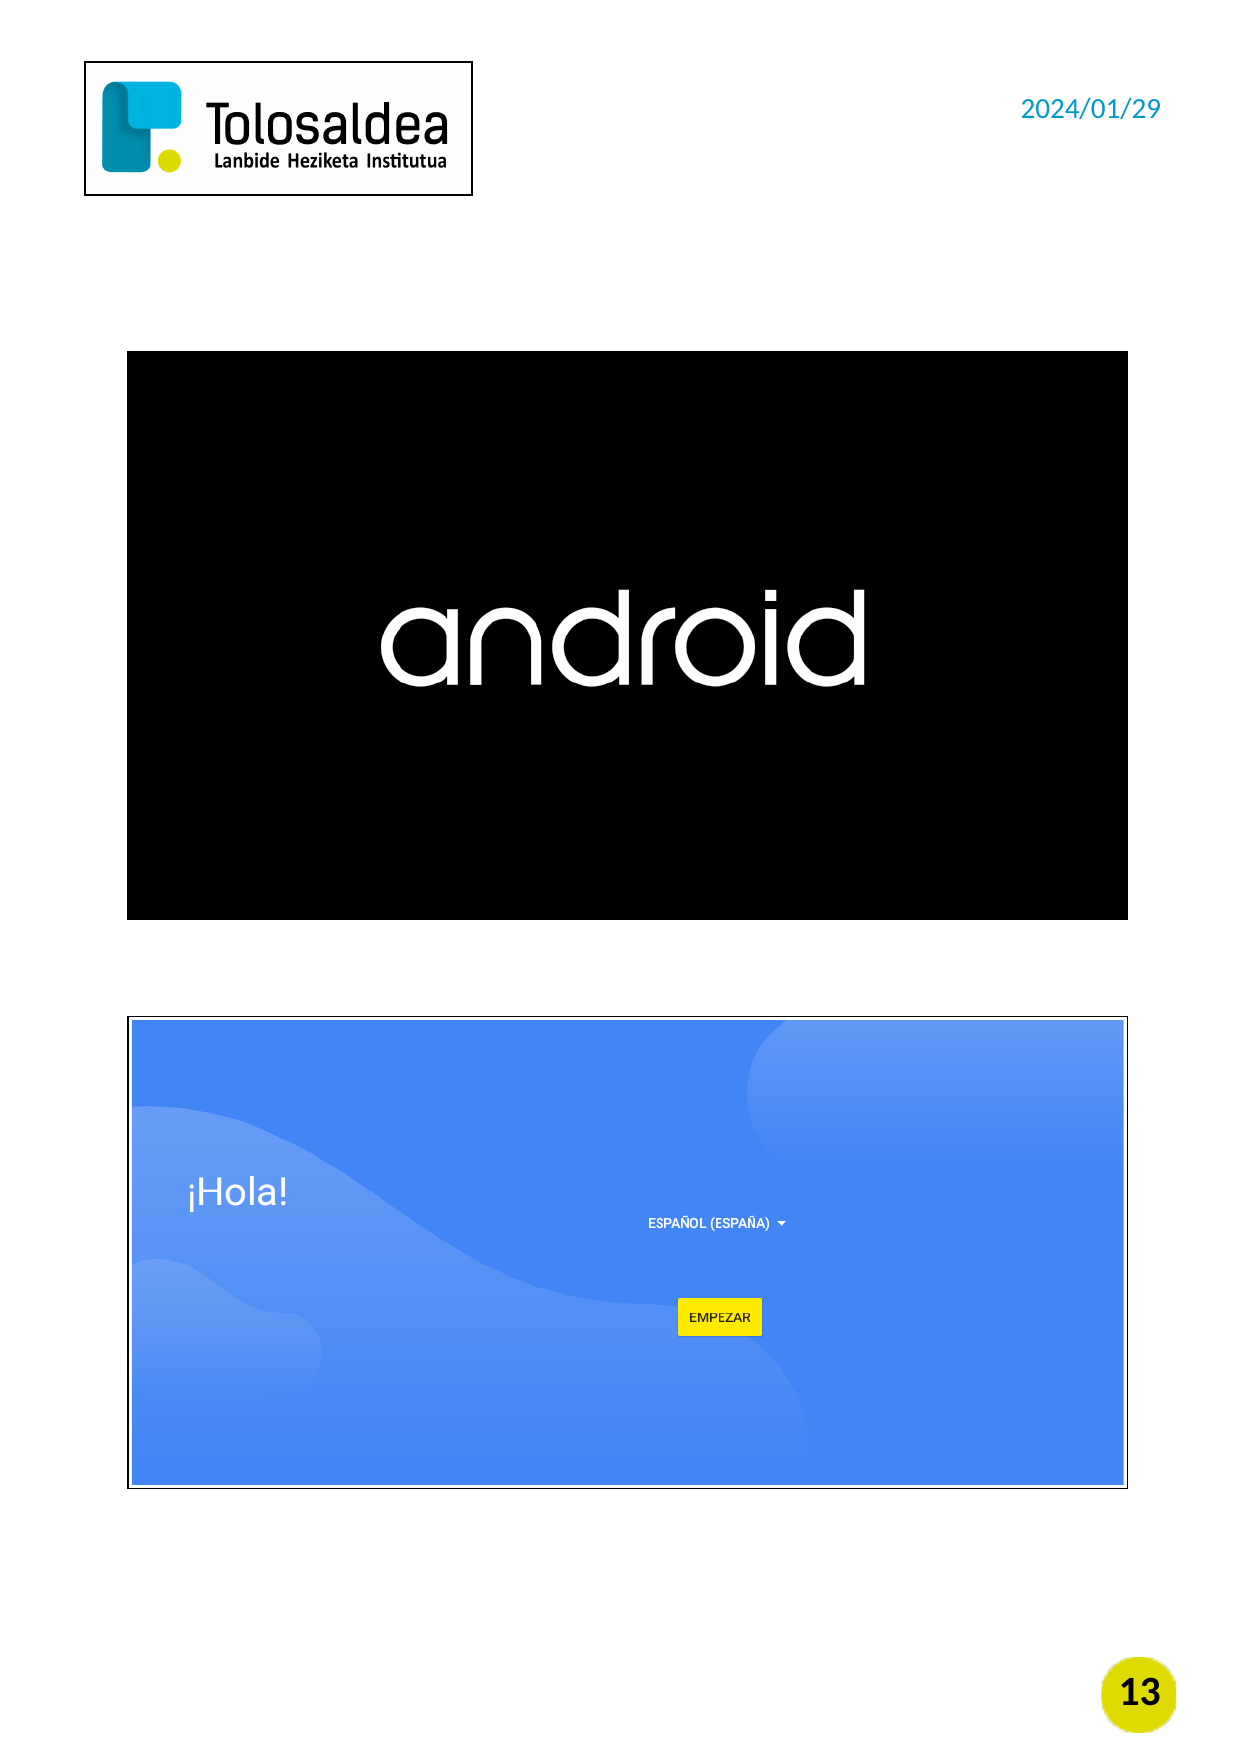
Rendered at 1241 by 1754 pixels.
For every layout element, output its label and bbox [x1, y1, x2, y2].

picture [127, 351, 1129, 920]
picture [86, 63, 471, 194]
picture [131, 1020, 1124, 1485]
